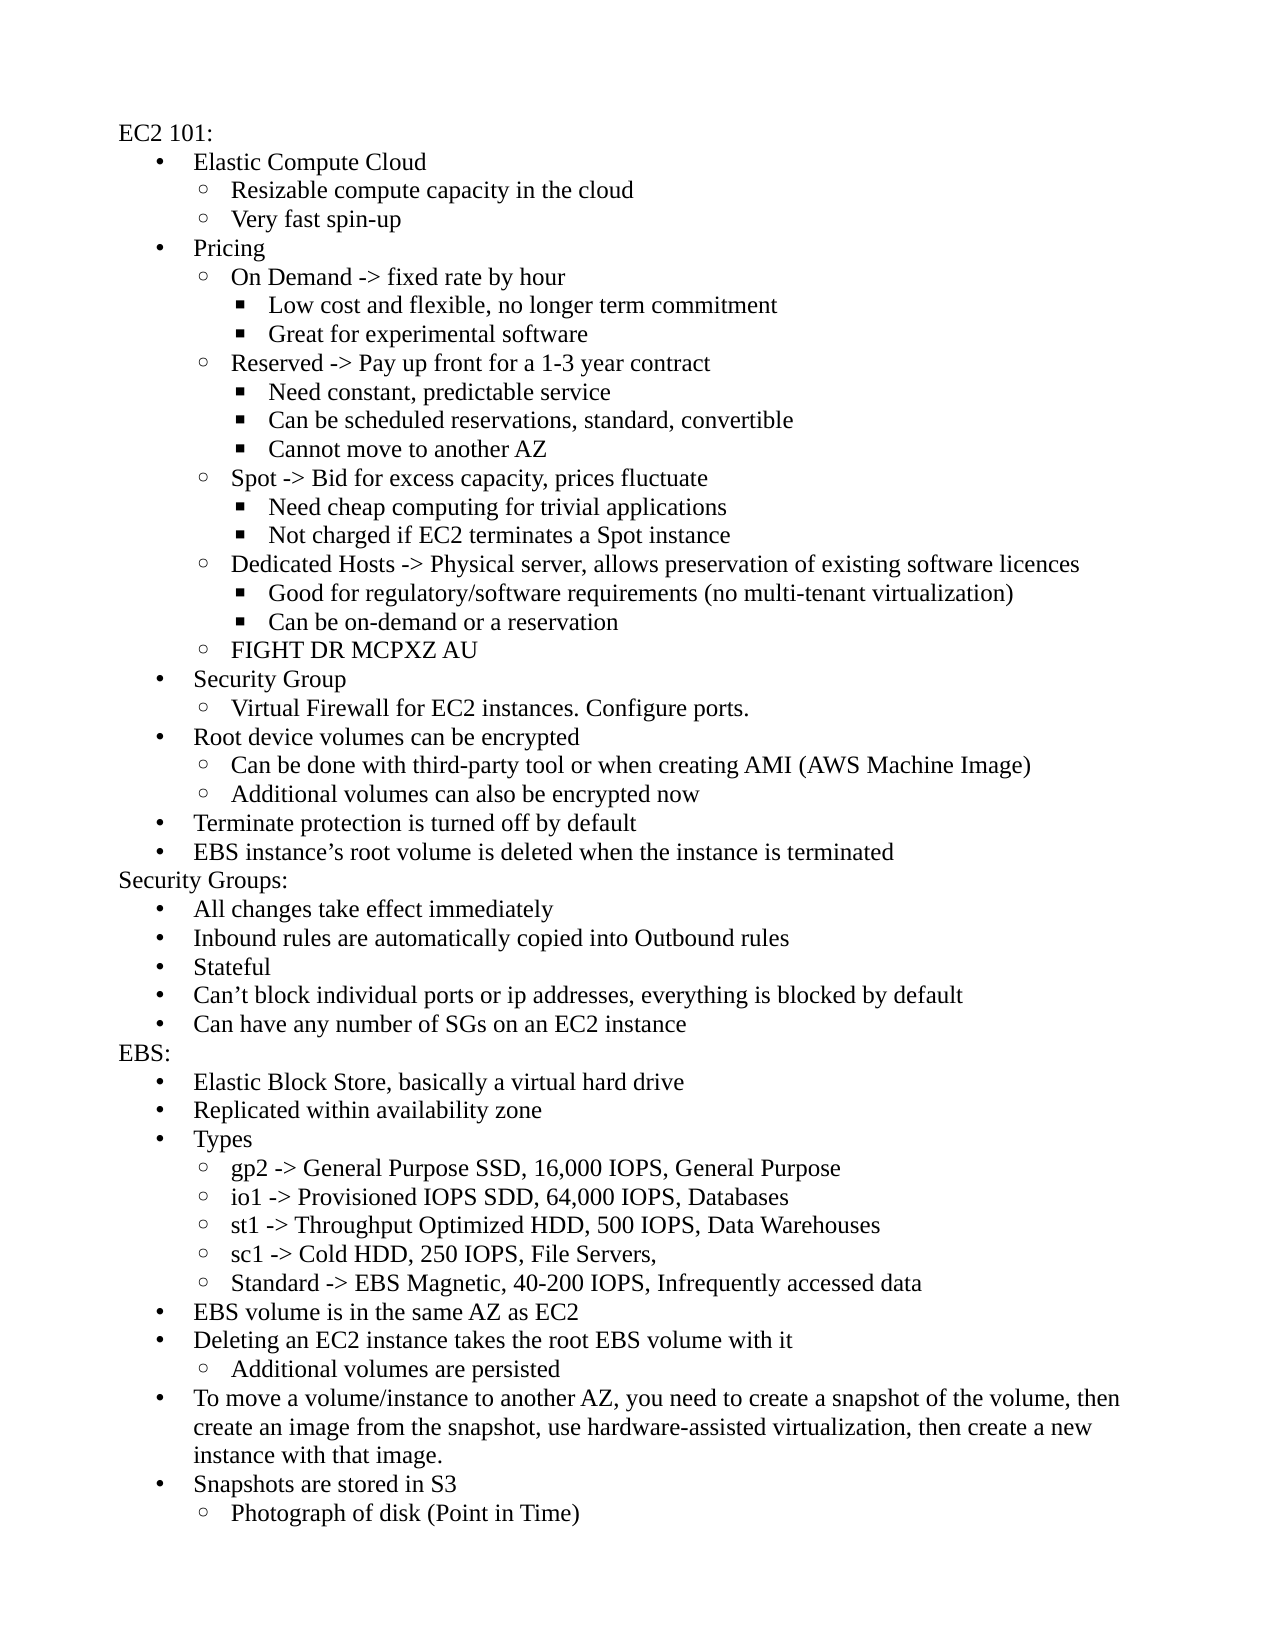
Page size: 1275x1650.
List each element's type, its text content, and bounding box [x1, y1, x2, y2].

list Very fast spin-up [193, 204, 1157, 233]
list Need constant, predictable service [231, 377, 1157, 406]
list Additional volumes can also be encrypted now [193, 779, 1157, 808]
list Deleting an EC2 instance takes the root EBS volume with it [156, 1326, 1157, 1354]
list Snapshots are stored in S3 [156, 1469, 1157, 1498]
list Good for regulatory/software requirements (no multi-tenant virtualization) [231, 578, 1157, 607]
list Terminate protection is turned off by default [156, 808, 1157, 837]
list Need cheap computing for trivial applications [231, 492, 1157, 521]
list Not charged if EC2 terminates a Spot instance [231, 521, 1157, 549]
text EBS: [118, 1038, 1157, 1067]
list Dedicated Hosts -> Physical server, allows preservation of existing software licences [193, 549, 1157, 578]
list On Demand -> fixed rate by hour [193, 262, 1157, 291]
list Can be scheduled reservations, standard, convertible [231, 406, 1157, 434]
list Elastic Block Store, basically a virtual hard drive [156, 1067, 1157, 1096]
list Pricing [156, 233, 1157, 262]
list Can’t block individual ports or ip addresses, everything is blocked by default [156, 981, 1157, 1009]
list Virtual Firewall for EC2 instances. Configure ports. [193, 693, 1157, 722]
list Root device volumes can be encrypted [156, 722, 1157, 751]
list Can be done with third-party tool or when creating AMI (AWS Machine Image) [193, 751, 1157, 779]
list Can be on-demand or a reservation [231, 607, 1157, 636]
text EC2 101: [118, 118, 1157, 147]
text Security Groups: [118, 866, 1157, 894]
list Additional volumes are persisted [193, 1354, 1157, 1383]
list Stateful [156, 952, 1157, 981]
list Security Group [156, 664, 1157, 693]
list Photograph of disk (Point in Time) [193, 1498, 1157, 1527]
list Inbound rules are automatically copied into Outbound rules [156, 923, 1157, 952]
list Can have any number of SGs on an EC2 instance [156, 1009, 1157, 1038]
list Elastic Compute Cloud [156, 147, 1157, 176]
list sc1 -> Cold HDD, 250 IOPS, File Servers, [193, 1239, 1157, 1268]
list FIGHT DR MCPXZ AU [193, 636, 1157, 664]
list Reserved -> Pay up front for a 1-3 year contract [193, 348, 1157, 377]
list To move a volume/instance to another AZ, you need to create a snapshot of the volume, then create an image from the snapshot, use hardware-assisted virtualization, then create a new instance with that image. [156, 1383, 1157, 1469]
list st1 -> Throughput Optimized HDD, 500 IOPS, Data Warehouses [193, 1211, 1157, 1239]
list Types [156, 1124, 1157, 1153]
list io1 -> Provisioned IOPS SDD, 64,000 IOPS, Databases [193, 1182, 1157, 1211]
list All changes take effect immediately [156, 894, 1157, 923]
list EBS instance’s root volume is deleted when the instance is terminated [156, 837, 1157, 866]
list Spot -> Bid for excess capacity, prices fluctuate [193, 463, 1157, 492]
list Low cost and flexible, no longer term commitment [231, 291, 1157, 319]
list EBS volume is in the same AZ as EC2 [156, 1297, 1157, 1326]
list Resizable compute capacity in the cloud [193, 176, 1157, 204]
list Standard -> EBS Magnetic, 40-200 IOPS, Infrequently accessed data [193, 1268, 1157, 1297]
list Cannot move to another AZ [231, 434, 1157, 463]
list Replicated within availability zone [156, 1096, 1157, 1124]
list Great for experimental software [231, 319, 1157, 348]
list gp2 -> General Purpose SSD, 16,000 IOPS, General Purpose [193, 1153, 1157, 1182]
